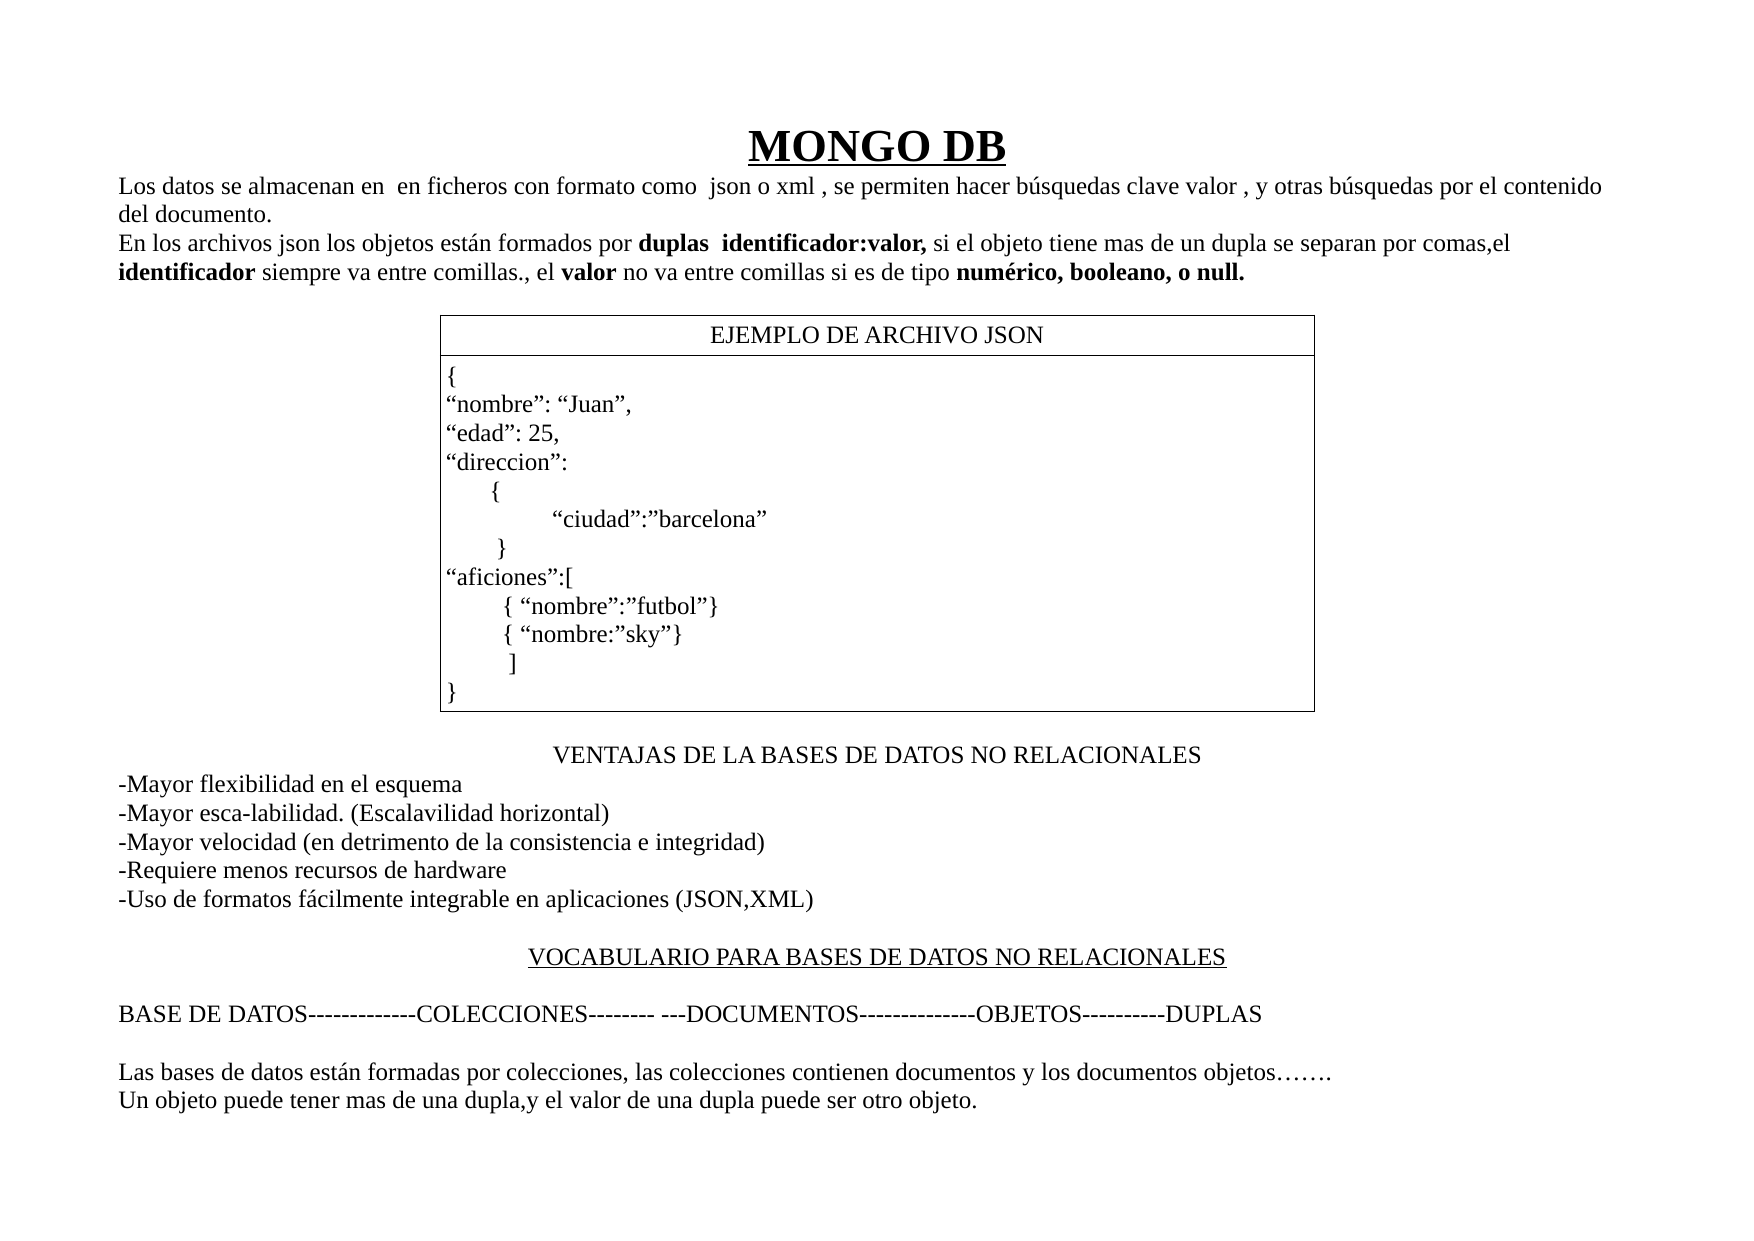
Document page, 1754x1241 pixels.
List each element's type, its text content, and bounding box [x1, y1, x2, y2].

text -Mayor esca-labilidad. (Escalavilidad horizontal) [118, 798, 1636, 827]
text Un objeto puede tener mas de una dupla,y el valor de una dupla puede ser otro objeto. [118, 1085, 1636, 1114]
text -Mayor flexibilidad en el esquema [118, 769, 1636, 798]
text -Requiere menos recursos de hardware [118, 855, 1636, 884]
text -Mayor velocidad (en detrimento de la consistencia e integridad) [118, 827, 1636, 855]
text Los datos se almacenan en en ficheros con formato como json o xml , se permiten hacer búsquedas clave valor , y otras búsquedas por el contenido del documento. [118, 171, 1636, 228]
text VOCABULARIO PARA BASES DE DATOS NO RELACIONALES [118, 942, 1636, 970]
text BASE DE DATOS-------------COLECCIONES-------- ---DOCUMENTOS--------------OBJETOS----------DUPLAS [118, 999, 1636, 1028]
text MONGO DB [118, 118, 1636, 171]
text -Uso de formatos fácilmente integrable en aplicaciones (JSON,XML) [118, 884, 1636, 913]
text Las bases de datos están formadas por colecciones, las colecciones contienen documentos y los documentos objetos……. [118, 1057, 1636, 1085]
table_cell { “nombre”: “Juan”, “edad”: 25, “direccion”: { “ciudad”:”barcelona” } “aficiones”:[ { “nombre”:”futbol”} { “nombre:”sky”} ] } [441, 356, 1314, 711]
text En los archivos json los objetos están formados por duplas identificador:valor, si el objeto tiene mas de un dupla se separan por comas,el identificador siempre va entre comillas., el valor no va entre comillas si es de tipo numérico, booleano, o null. [118, 228, 1636, 286]
table_header EJEMPLO DE ARCHIVO JSON [441, 316, 1314, 355]
text VENTAJAS DE LA BASES DE DATOS NO RELACIONALES [118, 740, 1636, 769]
